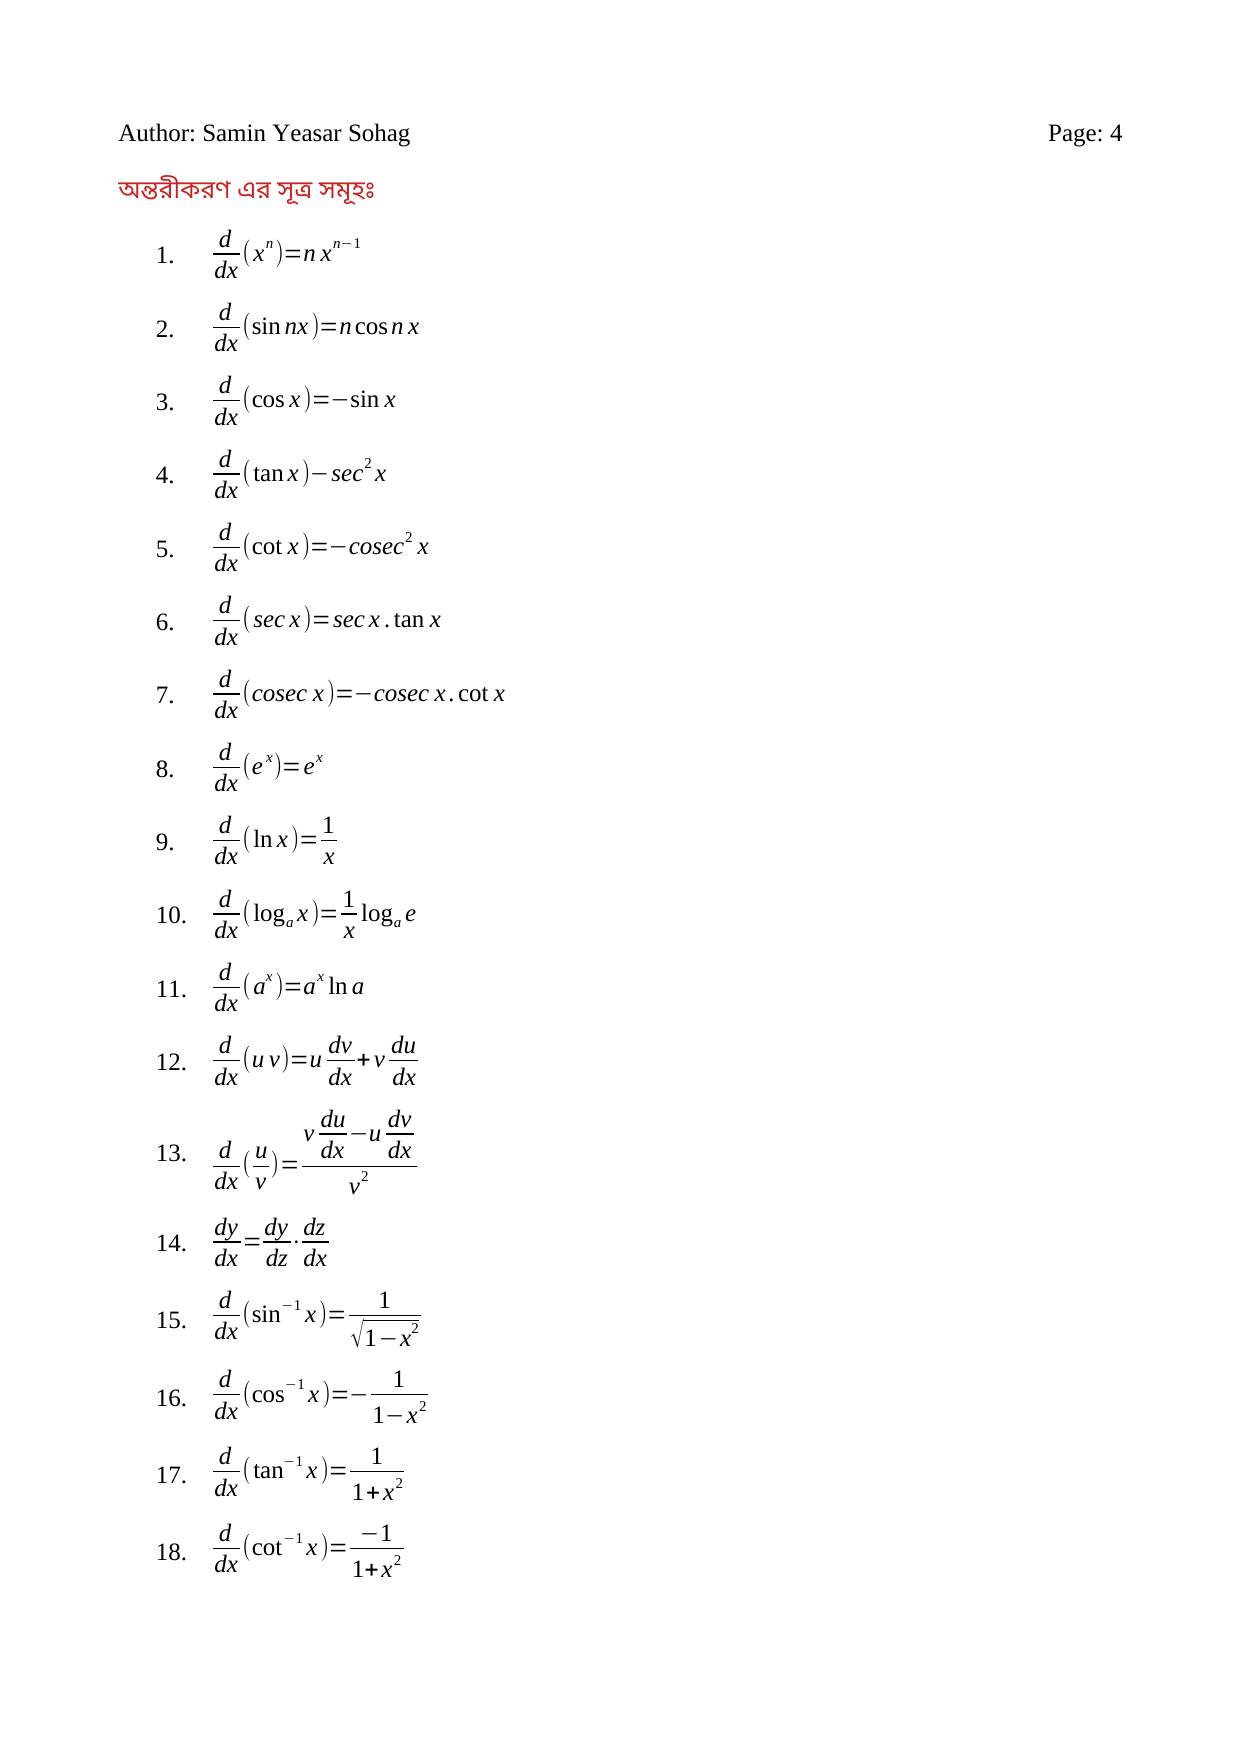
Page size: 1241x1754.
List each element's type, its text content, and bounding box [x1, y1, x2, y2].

text অন্তরীকরণ এর সূত্র সমূহঃ [118, 176, 1122, 209]
